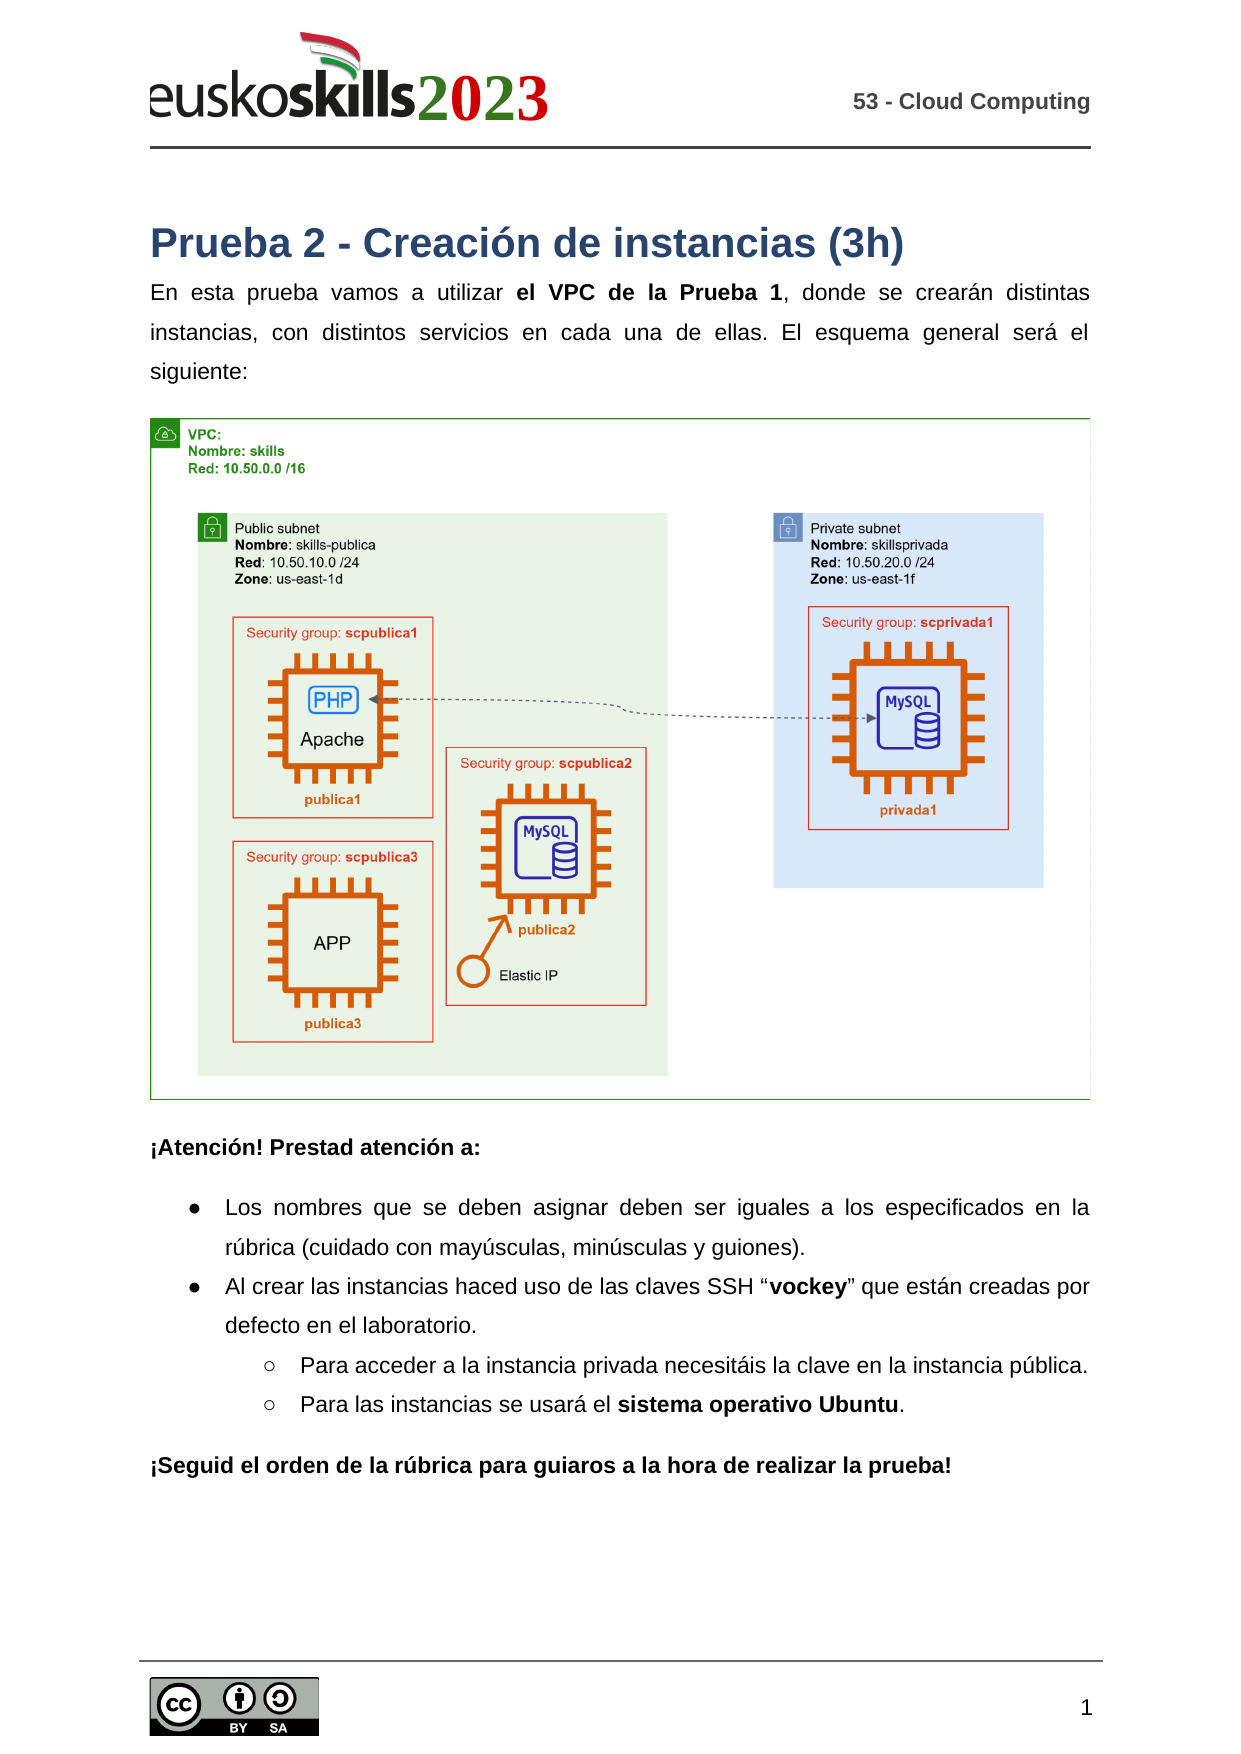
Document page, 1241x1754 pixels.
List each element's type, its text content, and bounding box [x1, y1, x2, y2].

text ¡Atención! Prestad atención a: [150, 1134, 1090, 1160]
text En esta prueba vamos a utilizar el VPC de la Prueba 1, donde se crearán distintas instancias, con distintos servicios en cada una de ellas. El esquema general será el siguiente: [150, 279, 1090, 384]
picture [149, 1677, 319, 1736]
subtitle Prueba 2 - Creación de instancias (3h) [150, 219, 1090, 267]
list Los nombres que se deben asignar deben ser iguales a los especificados en la rúbrica (cuidado con mayúsculas, minúsculas y guiones). [187, 1194, 1090, 1260]
text ¡Seguid el orden de la rúbrica para guiaros a la hora de realizar la prueba! [150, 1452, 1090, 1478]
picture [150, 30, 417, 121]
list Para acceder a la instancia privada necesitáis la clave en la instancia pública. [262, 1352, 1090, 1378]
list Al crear las instancias haced uso de las claves SSH “vockey” que están creadas por defecto en el laboratorio. [187, 1273, 1090, 1339]
picture [150, 418, 1091, 1100]
list Para las instancias se usará el sistema operativo Ubuntu. [262, 1391, 1090, 1418]
